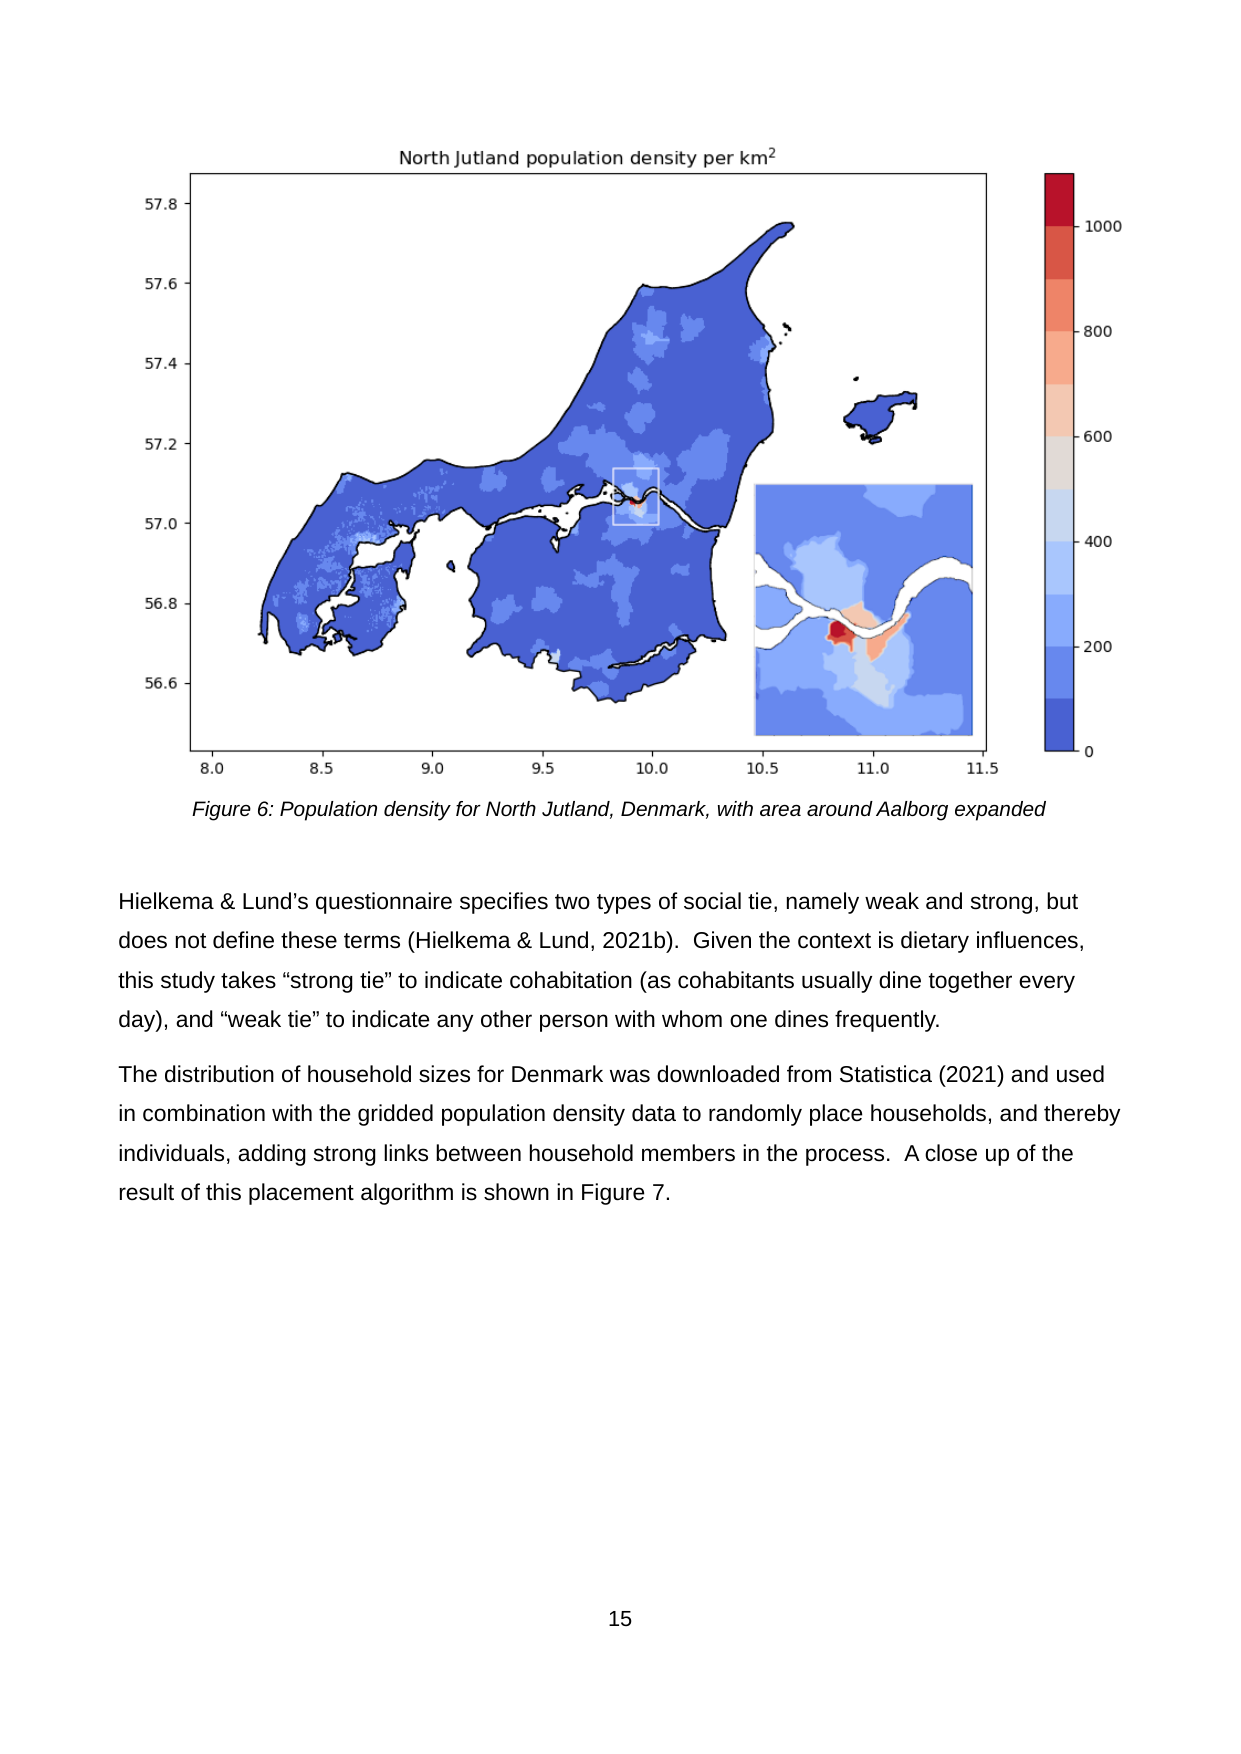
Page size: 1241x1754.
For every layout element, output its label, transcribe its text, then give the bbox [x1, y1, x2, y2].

picture [118, 130, 1123, 797]
text Hielkema & Lund’s questionnaire specifies two types of social tie, namely weak and strong, but does not define these terms (Hielkema & Lund, 2021b). Given the context is dietary influences, this study takes “strong tie” to indicate cohabitation (as cohabitants usually dine together every day), and “weak tie” to indicate any other person with whom one dines frequently. [118, 888, 1122, 1033]
text Figure 6: Population density for North Jutland, Denmark, with area around Aalborg expanded [118, 797, 1122, 821]
text The distribution of household sizes for Denmark was downloaded from Statistica (2021) and used in combination with the gridded population density data to randomly place households, and thereby individuals, adding strong links between household members in the process. A close up of the result of this placement algorithm is shown in Figure 7. [118, 1061, 1122, 1205]
